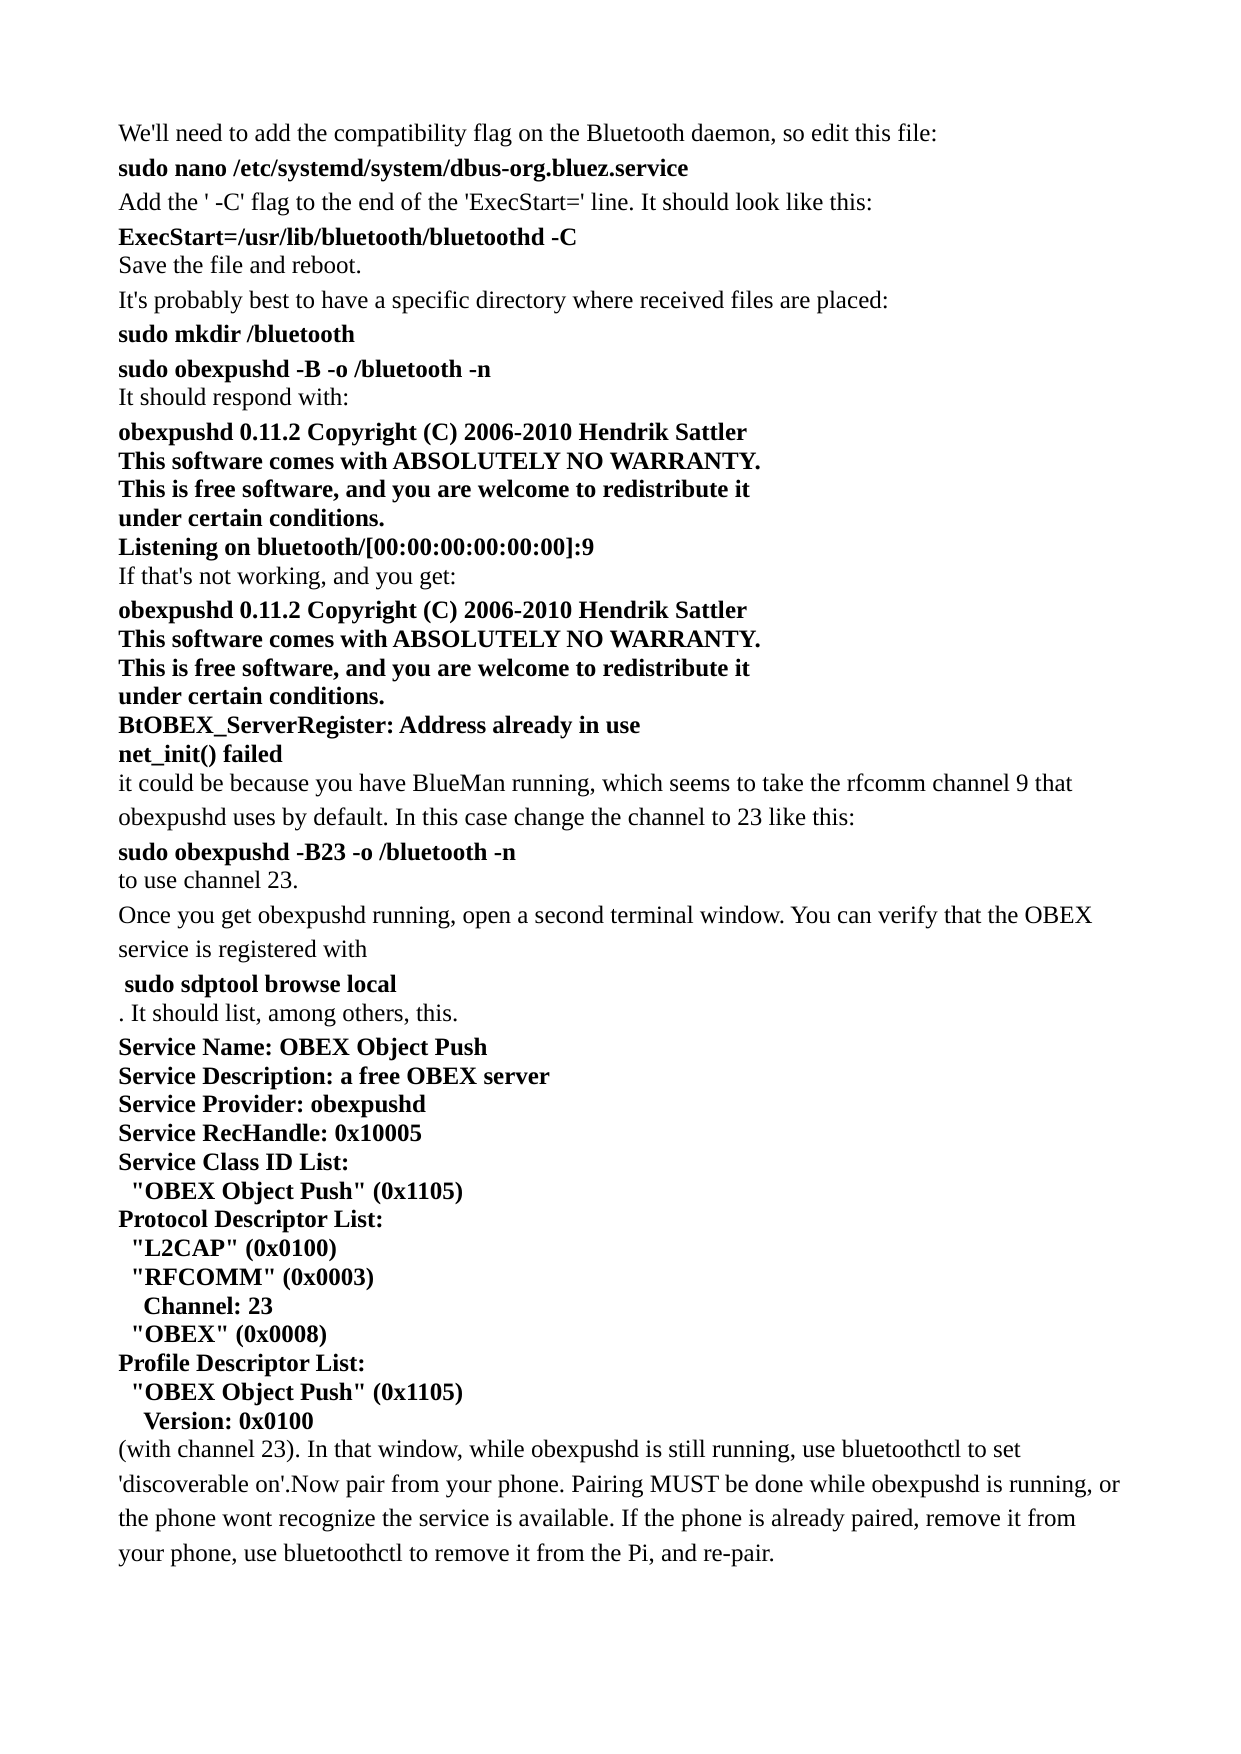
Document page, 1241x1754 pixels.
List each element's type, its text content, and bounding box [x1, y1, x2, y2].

text to use channel 23. Once you get obexpushd running, open a second terminal window. You can verify that the OBEX service is registered with [118, 865, 1122, 963]
text If that's not working, and you get: [118, 561, 1122, 589]
text under certain conditions. [118, 503, 1122, 532]
text "OBEX Object Push" (0x1105) [118, 1176, 1122, 1204]
text net_init() failed [118, 739, 1122, 768]
text This is free software, and you are welcome to redistribute it [118, 653, 1122, 681]
text (with channel 23). In that window, while obexpushd is still running, use bluetoothctl to set 'discoverable on'.Now pair from your phone. Pairing MUST be done while obexpushd is running, or the phone wont recognize the service is available. If the phone is already paired, remove it from your phone, use bluetoothctl to remove it from the Pi, and re-pair. [118, 1434, 1122, 1567]
text . It should list, among others, this. [118, 998, 1122, 1026]
text Service Provider: obexpushd [118, 1089, 1122, 1118]
text "L2CAP" (0x0100) [118, 1233, 1122, 1262]
text We'll need to add the compatibility flag on the Bluetooth daemon, so edit this file: [118, 118, 1122, 147]
text This software comes with ABSOLUTELY NO WARRANTY. [118, 624, 1122, 653]
text Version: 0x0100 [118, 1406, 1122, 1434]
text obexpushd 0.11.2 Copyright (C) 2006-2010 Hendrik Sattler [118, 417, 1122, 446]
text This software comes with ABSOLUTELY NO WARRANTY. [118, 446, 1122, 474]
text Protocol Descriptor List: [118, 1204, 1122, 1233]
text Service Class ID List: [118, 1147, 1122, 1176]
text under certain conditions. [118, 681, 1122, 710]
text "OBEX" (0x0008) [118, 1319, 1122, 1348]
text Listening on bluetooth/[00:00:00:00:00:00]:9 [118, 532, 1122, 561]
text It's probably best to have a specific directory where received files are placed: [118, 285, 1122, 313]
text sudo mkdir /bluetooth [118, 319, 1122, 348]
text Profile Descriptor List: [118, 1348, 1122, 1377]
text it could be because you have BlueMan running, which seems to take the rfcomm channel 9 that obexpushd uses by default. In this case change the channel to 23 like this: [118, 768, 1122, 831]
text BtOBEX_ServerRegister: Address already in use [118, 710, 1122, 739]
text Add the ' -C' flag to the end of the 'ExecStart=' line. It should look like this: [118, 187, 1122, 216]
text Service RecHandle: 0x10005 [118, 1118, 1122, 1147]
text sudo nano /etc/systemd/system/dbus-org.bluez.service [118, 153, 1122, 181]
text Save the file and reboot. [118, 250, 1122, 279]
text Service Name: OBEX Object Push [118, 1032, 1122, 1061]
text It should respond with: [118, 382, 1122, 411]
text "OBEX Object Push" (0x1105) [118, 1377, 1122, 1406]
text sudo sdptool browse local [118, 969, 1122, 998]
text This is free software, and you are welcome to redistribute it [118, 474, 1122, 503]
text "RFCOMM" (0x0003) [118, 1262, 1122, 1291]
text ExecStart=/usr/lib/bluetooth/bluetoothd -C [118, 222, 1122, 250]
text Service Description: a free OBEX server [118, 1061, 1122, 1089]
text sudo obexpushd -B -o /bluetooth -n [118, 354, 1122, 382]
text sudo obexpushd -B23 -o /bluetooth -n [118, 837, 1122, 865]
text Channel: 23 [118, 1291, 1122, 1319]
text obexpushd 0.11.2 Copyright (C) 2006-2010 Hendrik Sattler [118, 595, 1122, 624]
